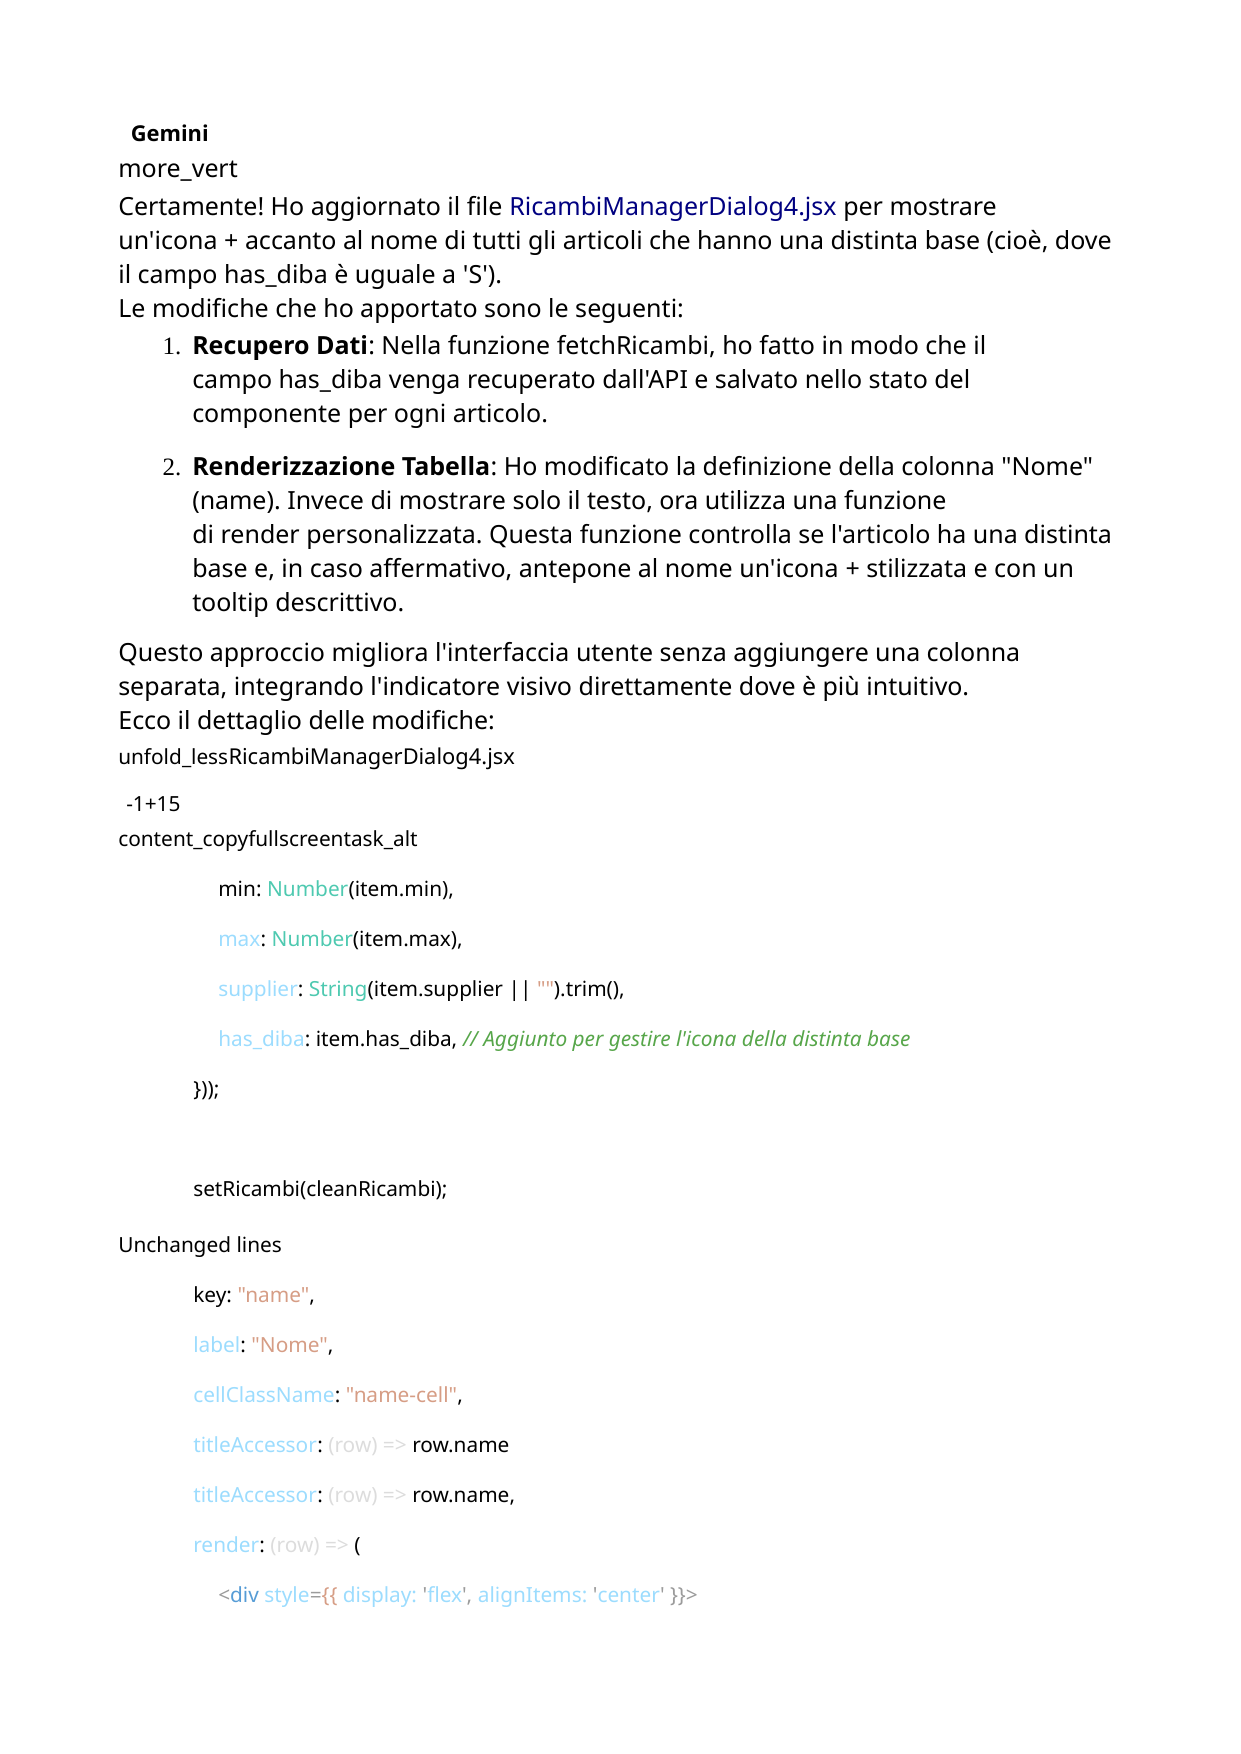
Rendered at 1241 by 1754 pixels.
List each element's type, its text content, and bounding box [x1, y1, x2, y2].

list Recupero Dati: Nella funzione fetchRicambi, ho fatto in modo che il campo has_diba venga recuperato dall'API e salvato nello stato del componente per ogni articolo. [162, 328, 1122, 430]
text setRicambi(cleanRicambi); [118, 1171, 1122, 1202]
text -1+15 [126, 787, 1114, 818]
text max: Number(item.max), [118, 921, 1122, 952]
text Le modifiche che ho apportato sono le seguenti: [118, 290, 1122, 324]
text Questo approccio migliora l'interfaccia utente senza aggiungere una colonna separata, integrando l'indicatore visivo direttamente dove è più intuitivo. [118, 634, 1122, 703]
text supplier: String(item.supplier || "").trim(), [118, 971, 1122, 1002]
text Certamente! Ho aggiornato il file RicambiManagerDialog4.jsx per mostrare un'icona + accanto al nome di tutti gli articoli che hanno una distinta base (cioè, dove il campo has_diba è uguale a 'S'). [118, 188, 1122, 290]
text Unchanged lines [118, 1221, 1122, 1258]
text Ecco il dettaglio delle modifiche: [118, 703, 1122, 737]
text key: "name", [118, 1277, 1122, 1308]
text titleAccessor: (row) => row.name, [118, 1477, 1122, 1508]
text unfold_lessRicambiManagerDialog4.jsx [118, 740, 1122, 771]
text min: Number(item.min), [118, 871, 1122, 902]
text render: (row) => ( [118, 1527, 1122, 1558]
text content_copyfullscreentask_alt [118, 821, 1122, 852]
text has_diba: item.has_diba, // Aggiunto per gestire l'icona della distinta base [118, 1021, 1122, 1052]
text titleAccessor: (row) => row.name [118, 1427, 1122, 1458]
text <div style={{ display: 'flex', alignItems: 'center' }}> [118, 1577, 1122, 1608]
text })); [118, 1071, 1122, 1102]
list Renderizzazione Tabella: Ho modificato la definizione della colonna "Nome" (name). Invece di mostrare solo il testo, ora utilizza una funzione di render personalizzata. Questa funzione controlla se l'articolo ha una distinta base e, in caso affermativo, antepone al nome un'icona + stilizzata e con un tooltip descrittivo. [162, 448, 1122, 619]
text label: "Nome", [118, 1327, 1122, 1358]
subtitle Gemini [131, 118, 1122, 148]
text cellClassName: "name-cell", [118, 1377, 1122, 1408]
text more_vert [118, 151, 1122, 185]
